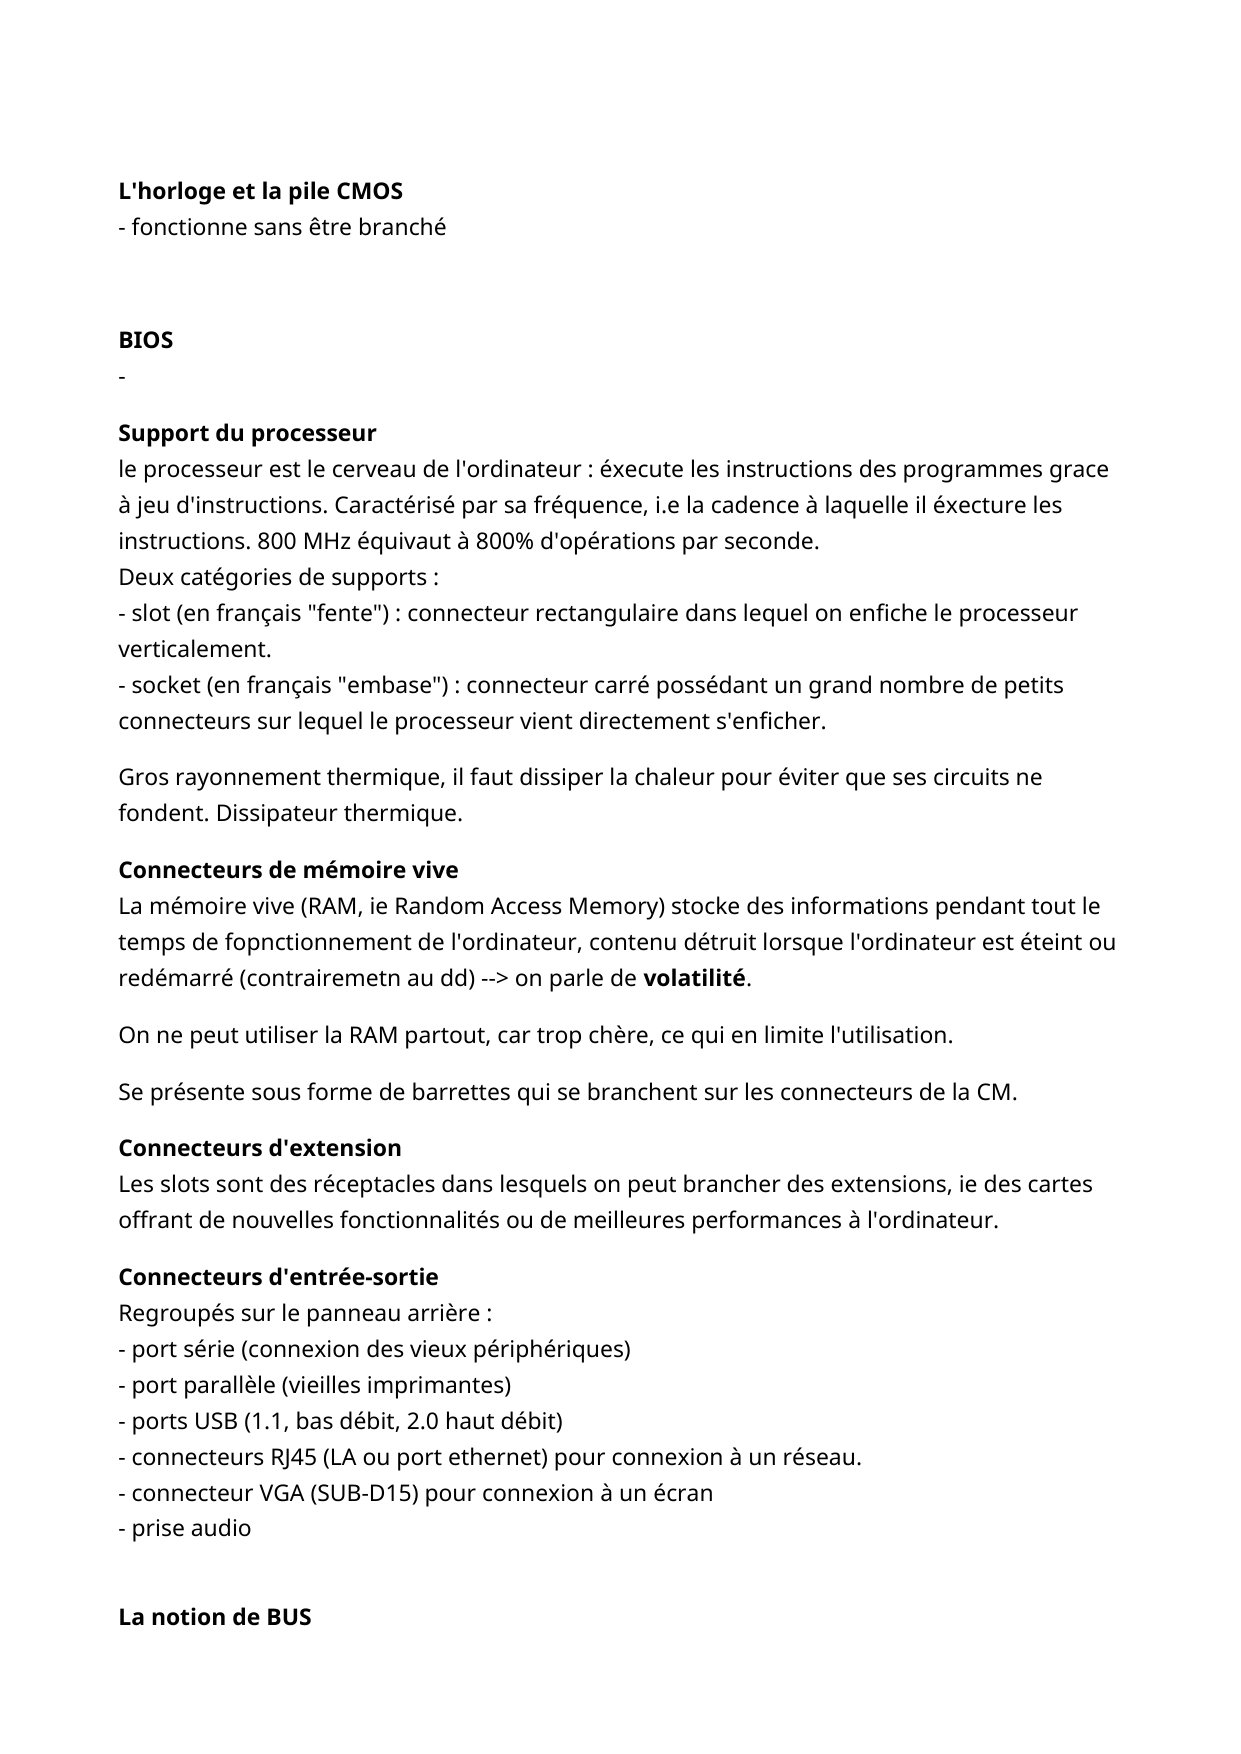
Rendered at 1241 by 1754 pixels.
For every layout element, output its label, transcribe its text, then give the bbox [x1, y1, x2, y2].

text Connecteurs d'extension Les slots sont des réceptacles dans lesquels on peut brancher des extensions, ie des cartes offrant de nouvelles fonctionnalités ou de meilleures performances à l'ordinateur. [118, 1132, 1122, 1235]
text Support du processeur le processeur est le cerveau de l'ordinateur : éxecute les instructions des programmes grace à jeu d'instructions. Caractérisé par sa fréquence, i.e la cadence à laquelle il éxecture les instructions. 800 MHz équivaut à 800% d'opérations par seconde. Deux catégories de supports : - slot (en français "fente") : connecteur rectangulaire dans lequel on enfiche le processeur verticalement. - socket (en français "embase") : connecteur carré possédant un grand nombre de petits connecteurs sur lequel le processeur vient directement s'enficher. [118, 417, 1122, 736]
text Connecteurs de mémoire vive La mémoire vive (RAM, ie Random Access Memory) stocke des informations pendant tout le temps de fopnctionnement de l'ordinateur, contenu détruit lorsque l'ordinateur est éteint ou redémarré (contrairemetn au dd) --> on parle de volatilité. [118, 854, 1122, 993]
text L'horloge et la pile CMOS - fonctionne sans être branché [118, 175, 1122, 242]
text On ne peut utiliser la RAM partout, car trop chère, ce qui en limite l'utilisation. [118, 1019, 1122, 1050]
text Connecteurs d'entrée-sortie Regroupés sur le panneau arrière : - port série (connexion des vieux périphériques) - port parallèle (vieilles imprimantes) - ports USB (1.1, bas débit, 2.0 haut débit) - connecteurs RJ45 (LA ou port ethernet) pour connexion à un réseau. - connecteur VGA (SUB-D15) pour connexion à un écran - prise audio [118, 1261, 1122, 1576]
text La notion de BUS [118, 1601, 1122, 1632]
text Gros rayonnement thermique, il faut dissiper la chaleur pour éviter que ses circuits ne fondent. Dissipateur thermique. [118, 761, 1122, 828]
text BIOS - [118, 324, 1122, 392]
text Se présente sous forme de barrettes qui se branchent sur les connecteurs de la CM. [118, 1075, 1122, 1107]
